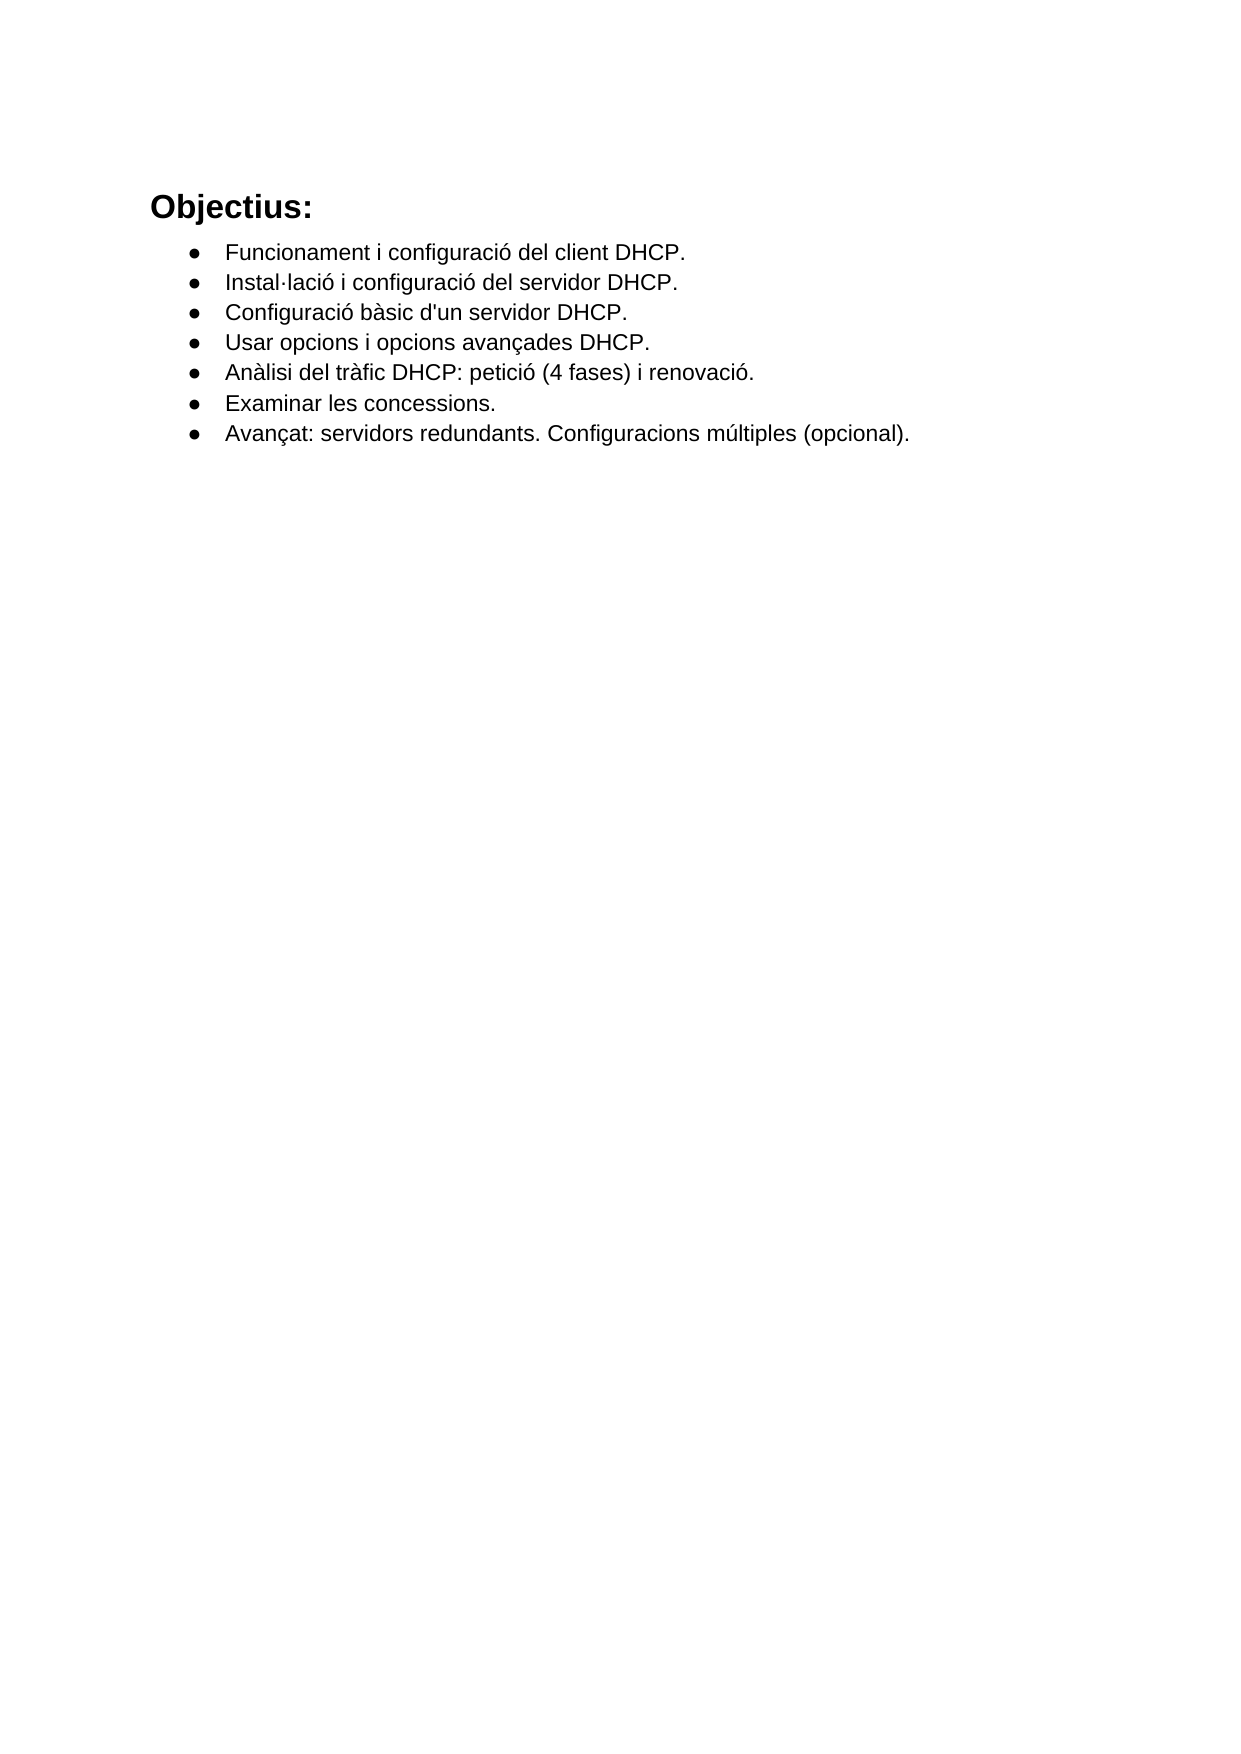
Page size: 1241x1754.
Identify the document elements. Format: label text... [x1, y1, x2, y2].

list Configuració bàsic d'un servidor DHCP. [187, 299, 1090, 325]
list Usar opcions i opcions avançades DHCP. [187, 329, 1090, 355]
list Instal·lació i configuració del servidor DHCP. [187, 269, 1090, 295]
subtitle Objectius: [150, 187, 1090, 226]
list Avançat: servidors redundants. Configuracions múltiples (opcional). [187, 420, 1090, 446]
list Anàlisi del tràfic DHCP: petició (4 fases) i renovació. [187, 359, 1090, 386]
list Examinar les concessions. [187, 389, 1090, 416]
list Funcionament i configuració del client DHCP. [187, 238, 1090, 265]
